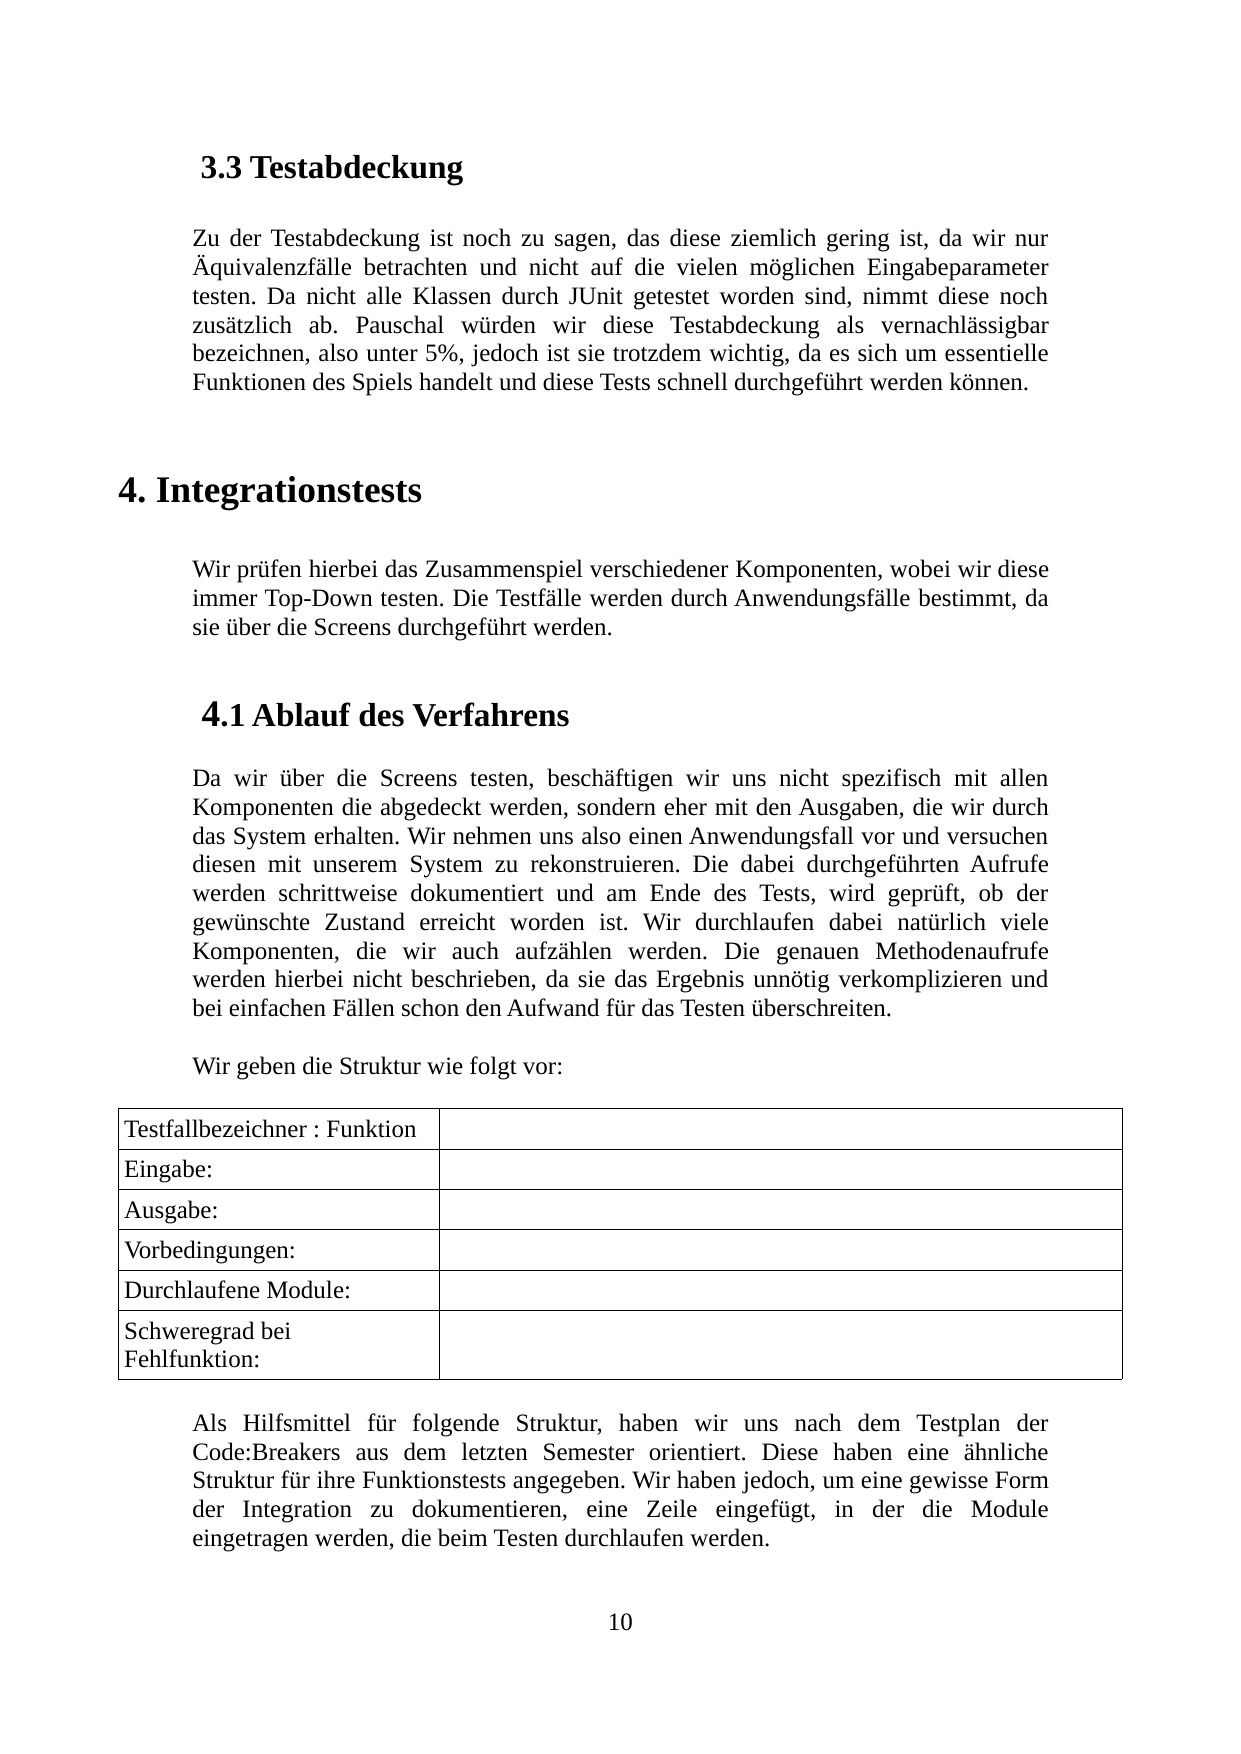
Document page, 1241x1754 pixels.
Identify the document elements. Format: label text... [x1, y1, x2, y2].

text Zu der Testabdeckung ist noch zu sagen, das diese ziemlich gering ist, da wir nur Äquivalenzfälle betrachten und nicht auf die vielen möglichen Eingabeparameter testen. Da nicht alle Klassen durch JUnit getestet worden sind, nimmt diese noch zusätzlich ab. Pauschal würden wir diese Testabdeckung als vernachlässigbar bezeichnen, also unter 5%, jedoch ist sie trotzdem wichtig, da es sich um essentielle Funktionen des Spiels handelt und diese Tests schnell durchgeführt werden können. [192, 223, 1050, 396]
table_header Testfallbezeichner : Funktion [119, 1109, 439, 1149]
table_cell Schweregrad bei Fehlfunktion: [119, 1311, 439, 1379]
table_cell [440, 1271, 1122, 1310]
table_header [440, 1109, 1122, 1149]
table_cell Eingabe: [119, 1150, 439, 1189]
table_cell [440, 1150, 1122, 1189]
table_cell Ausgabe: [119, 1190, 439, 1229]
text Wir prüfen hierbei das Zusammenspiel verschiedener Komponenten, wobei wir diese immer Top-Down testen. Die Testfälle werden durch Anwendungsfälle bestimmt, da sie über die Screens durchgeführt werden. [192, 554, 1050, 640]
text Da wir über die Screens testen, beschäftigen wir uns nicht spezifisch mit allen Komponenten die abgedeckt werden, sondern eher mit den Ausgaben, die wir durch das System erhalten. Wir nehmen uns also einen Anwendungsfall vor und versuchen diesen mit unserem System zu rekonstruieren. Die dabei durchgeführten Aufrufe werden schrittweise dokumentiert und am Ende des Tests, wird geprüft, ob der gewünschte Zustand erreicht worden ist. Wir durchlaufen dabei natürlich viele Komponenten, die wir auch aufzählen werden. Die genauen Methodenaufrufe werden hierbei nicht beschrieben, da sie das Ergebnis unnötig verkomplizieren und bei einfachen Fällen schon den Aufwand für das Testen überschreiten. [192, 763, 1050, 1022]
table_cell [440, 1230, 1122, 1269]
text 3.3 Testabdeckung [192, 147, 1047, 185]
table_cell Vorbedingungen: [119, 1230, 439, 1269]
table_cell Durchlaufene Module: [119, 1271, 439, 1310]
text Als Hilfsmittel für folgende Struktur, haben wir uns nach dem Testplan der Code:Breakers aus dem letzten Semester orientiert. Diese haben eine ähnliche Struktur für ihre Funktionstests angegeben. Wir haben jedoch, um eine gewisse Form der Integration zu dokumentieren, eine Zeile eingefügt, in der die Module eingetragen werden, die beim Testen durchlaufen werden. [192, 1408, 1050, 1552]
table_cell [440, 1190, 1122, 1229]
table_cell [440, 1311, 1122, 1379]
text Wir geben die Struktur wie folgt vor: [192, 1051, 1050, 1079]
text 4.1 Ablauf des Verfahrens [192, 691, 1047, 734]
text 4. Integrationstests [118, 468, 1047, 511]
